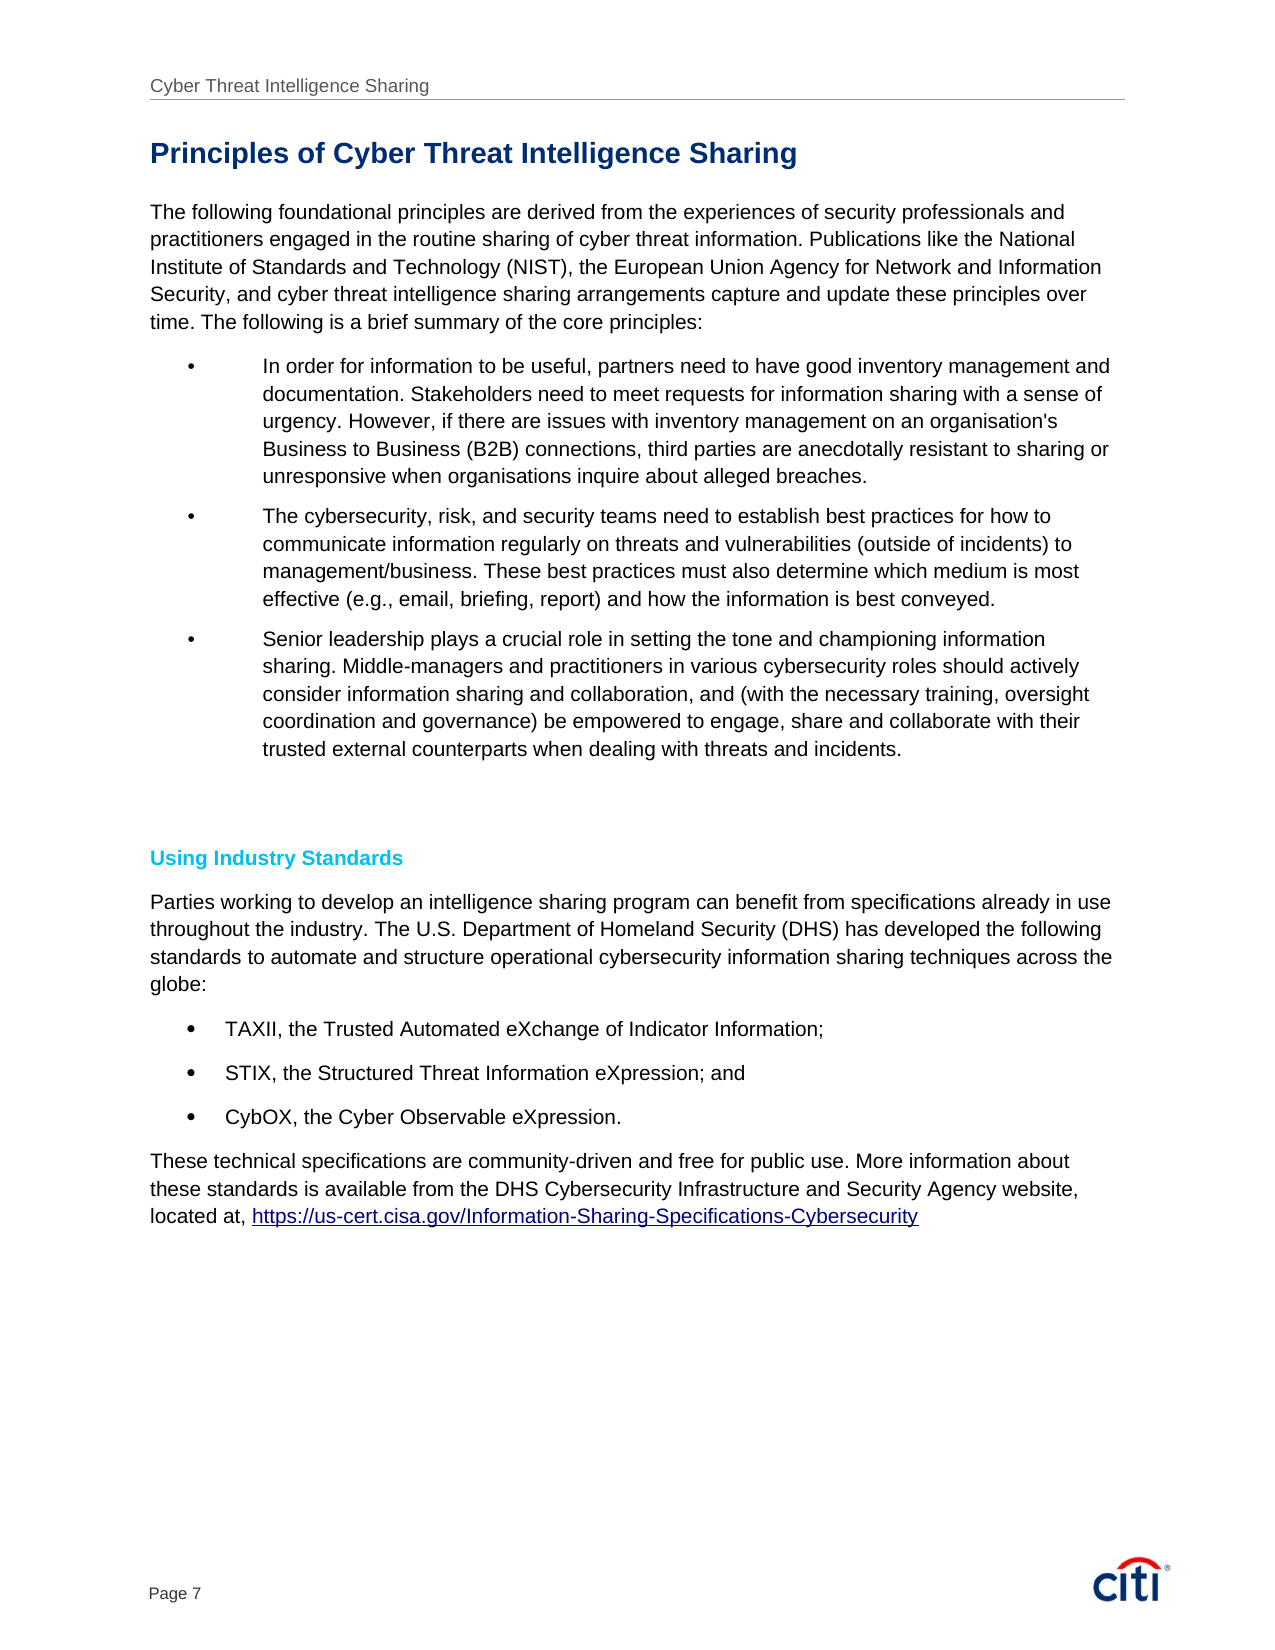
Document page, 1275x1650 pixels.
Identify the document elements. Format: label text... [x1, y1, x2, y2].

list CybOX, the Cyber Observable eXpression. [187, 1105, 1125, 1129]
list In order for information to be useful, partners need to have good inventory management and documentation. Stakeholders need to meet requests for information sharing with a sense of urgency. However, if there are issues with inventory management on an organisation's Business to Business (B2B) connections, third parties are anecdotally resistant to sharing or unresponsive when organisations inquire about alleged breaches. [187, 354, 1125, 488]
list Senior leadership plays a crucial role in setting the tone and championing information sharing. Middle-managers and practitioners in various cybersecurity roles should actively consider information sharing and collaboration, and (with the necessary training, oversight coordination and governance) be empowered to engage, share and collaborate with their trusted external counterparts when dealing with threats and incidents. [187, 626, 1125, 760]
text Parties working to develop an intelligence sharing program can benefit from specifications already in use throughout the industry. The U.S. Department of Homeland Security (DHS) has developed the following standards to automate and structure operational cybersecurity information sharing techniques across the globe: [150, 890, 1125, 996]
text The following foundational principles are derived from the experiences of security professionals and practitioners engaged in the routine sharing of cyber threat information. Publications like the National Institute of Standards and Technology (NIST), the European Union Agency for Network and Information Security, and cyber threat intelligence sharing arrangements capture and update these principles over time. The following is a brief summary of the core principles: [150, 200, 1125, 334]
subtitle Using Industry Standards [150, 846, 1125, 869]
text These technical specifications are community-driven and free for public use. More information about these standards is available from the DHS Cybersecurity Infrastructure and Security Agency website, located at, https://us-cert.cisa.gov/Information-Sharing-Specifications-Cybersecurity [150, 1149, 1125, 1228]
subtitle Principles of Cyber Threat Intelligence Sharing [150, 136, 1125, 170]
list TAXII, the Trusted Automated eXchange of Indicator Information; [187, 1016, 1125, 1040]
list The cybersecurity, risk, and security teams need to establish best practices for how to communicate information regularly on threats and vulnerabilities (outside of incidents) to management/business. These best practices must also determine which medium is most effective (e.g., email, briefing, report) and how the information is best conveyed. [187, 504, 1125, 610]
list STIX, the Structured Threat Information eXpression; and [187, 1061, 1125, 1085]
